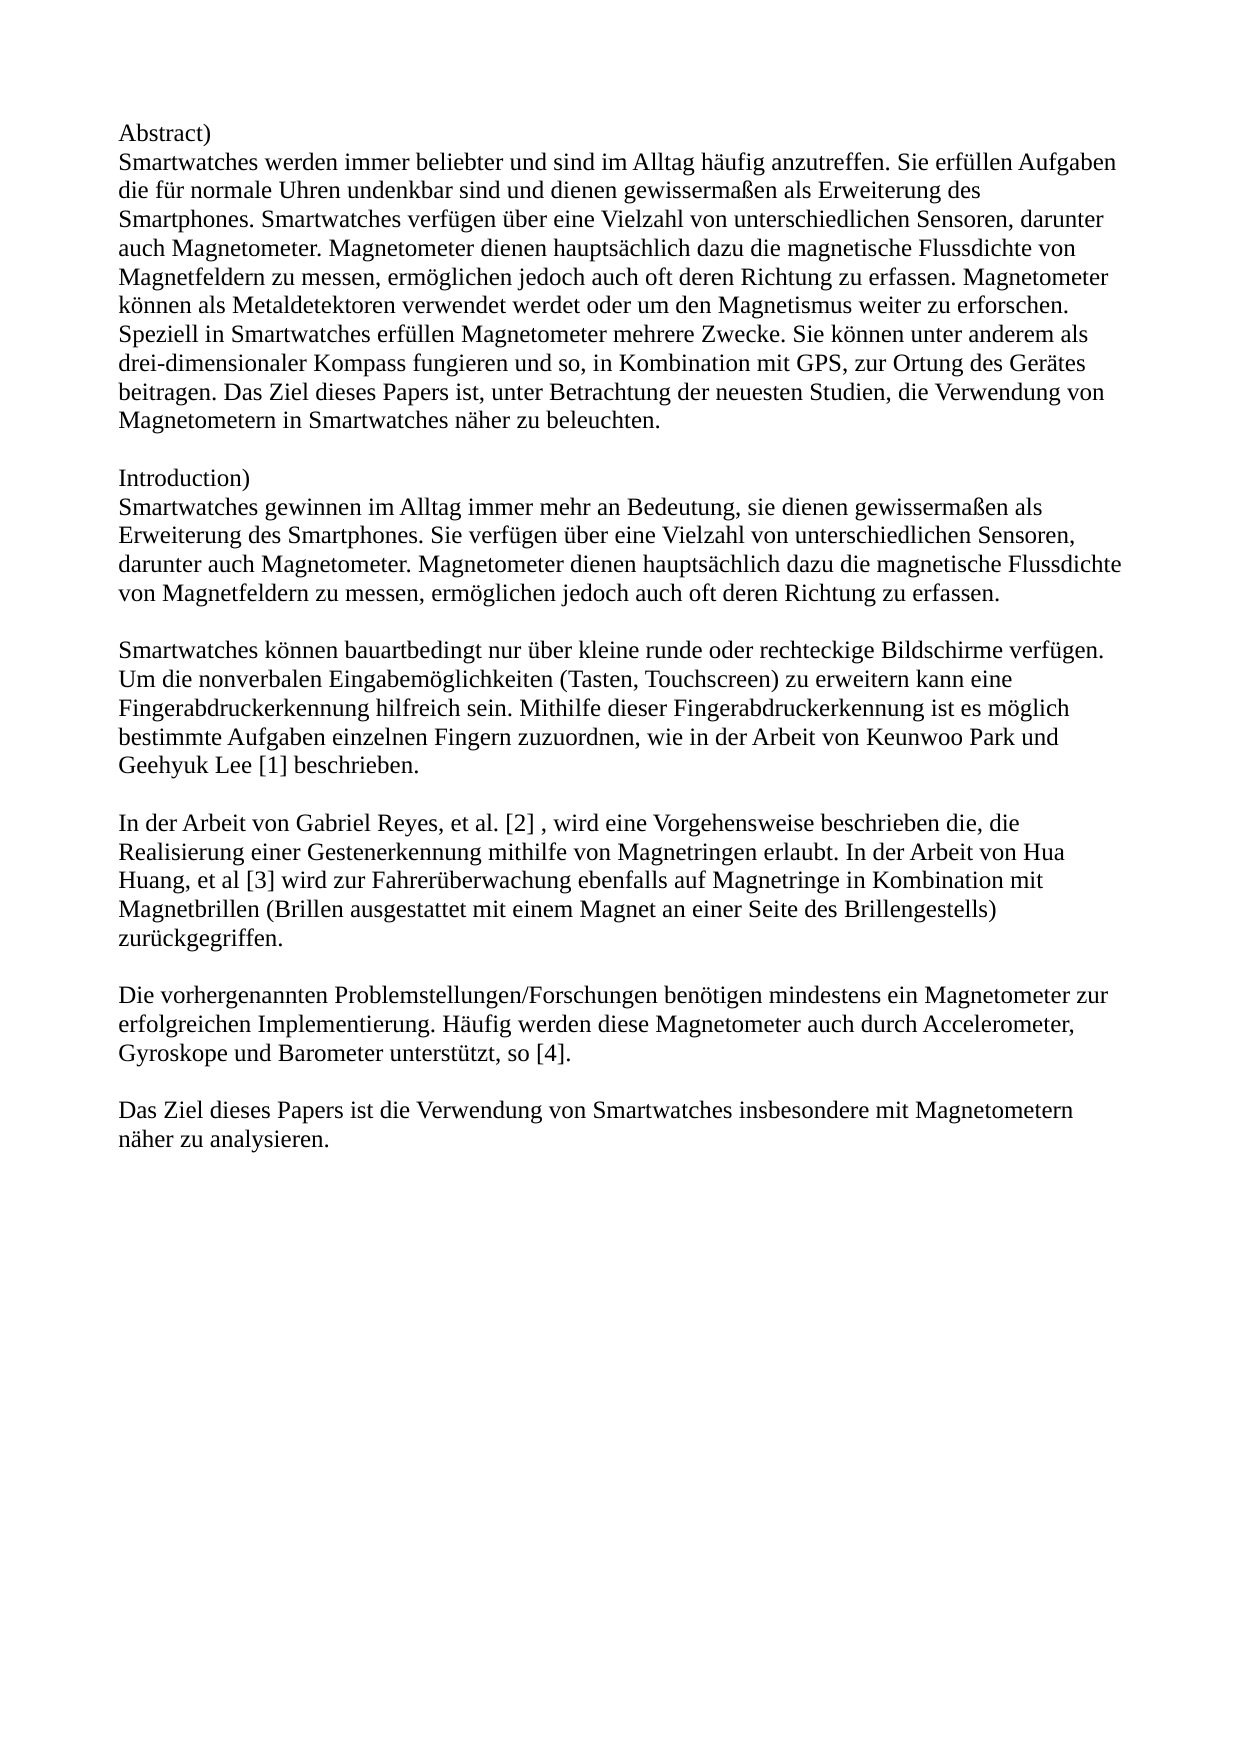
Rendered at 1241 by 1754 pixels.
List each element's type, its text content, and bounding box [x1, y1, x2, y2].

text Smartwatches können bauartbedingt nur über kleine runde oder rechteckige Bildschirme verfügen. Um die nonverbalen Eingabemöglichkeiten (Tasten, Touchscreen) zu erweitern kann eine Fingerabdruckerkennung hilfreich sein. Mithilfe dieser Fingerabdruckerkennung ist es möglich bestimmte Aufgaben einzelnen Fingern zuzuordnen, wie in der Arbeit von Keunwoo Park und Geehyuk Lee [1] beschrieben. [118, 607, 1122, 779]
text Abstract) [118, 118, 1122, 147]
text Introduction) [118, 463, 1122, 492]
text Die vorhergenannten Problemstellungen/Forschungen benötigen mindestens ein Magnetometer zur erfolgreichen Implementierung. Häufig werden diese Magnetometer auch durch Accelerometer, Gyroskope und Barometer unterstützt, so [4]. [118, 981, 1122, 1067]
text Smartwatches gewinnen im Alltag immer mehr an Bedeutung, sie dienen gewissermaßen als Erweiterung des Smartphones. Sie verfügen über eine Vielzahl von unterschiedlichen Sensoren, darunter auch Magnetometer. Magnetometer dienen hauptsächlich dazu die magnetische Flussdichte von Magnetfeldern zu messen, ermöglichen jedoch auch oft deren Richtung zu erfassen. [118, 492, 1122, 607]
text In der Arbeit von Gabriel Reyes, et al. [2] , wird eine Vorgehensweise beschrieben die, die Realisierung einer Gestenerkennung mithilfe von Magnetringen erlaubt. In der Arbeit von Hua Huang, et al [3] wird zur Fahrerüberwachung ebenfalls auf Magnetringe in Kombination mit Magnetbrillen (Brillen ausgestattet mit einem Magnet an einer Seite des Brillengestells) zurückgegriffen. [118, 808, 1122, 952]
text Smartwatches werden immer beliebter und sind im Alltag häufig anzutreffen. Sie erfüllen Aufgaben die für normale Uhren undenkbar sind und dienen gewissermaßen als Erweiterung des Smartphones. Smartwatches verfügen über eine Vielzahl von unterschiedlichen Sensoren, darunter auch Magnetometer. Magnetometer dienen hauptsächlich dazu die magnetische Flussdichte von Magnetfeldern zu messen, ermöglichen jedoch auch oft deren Richtung zu erfassen. Magnetometer können als Metaldetektoren verwendet werdet oder um den Magnetismus weiter zu erforschen. Speziell in Smartwatches erfüllen Magnetometer mehrere Zwecke. Sie können unter anderem als drei-dimensionaler Kompass fungieren und so, in Kombination mit GPS, zur Ortung des Gerätes beitragen. Das Ziel dieses Papers ist, unter Betrachtung der neuesten Studien, die Verwendung von Magnetometern in Smartwatches näher zu beleuchten. [118, 147, 1122, 434]
text Das Ziel dieses Papers ist die Verwendung von Smartwatches insbesondere mit Magnetometern näher zu analysieren. [118, 1096, 1122, 1153]
